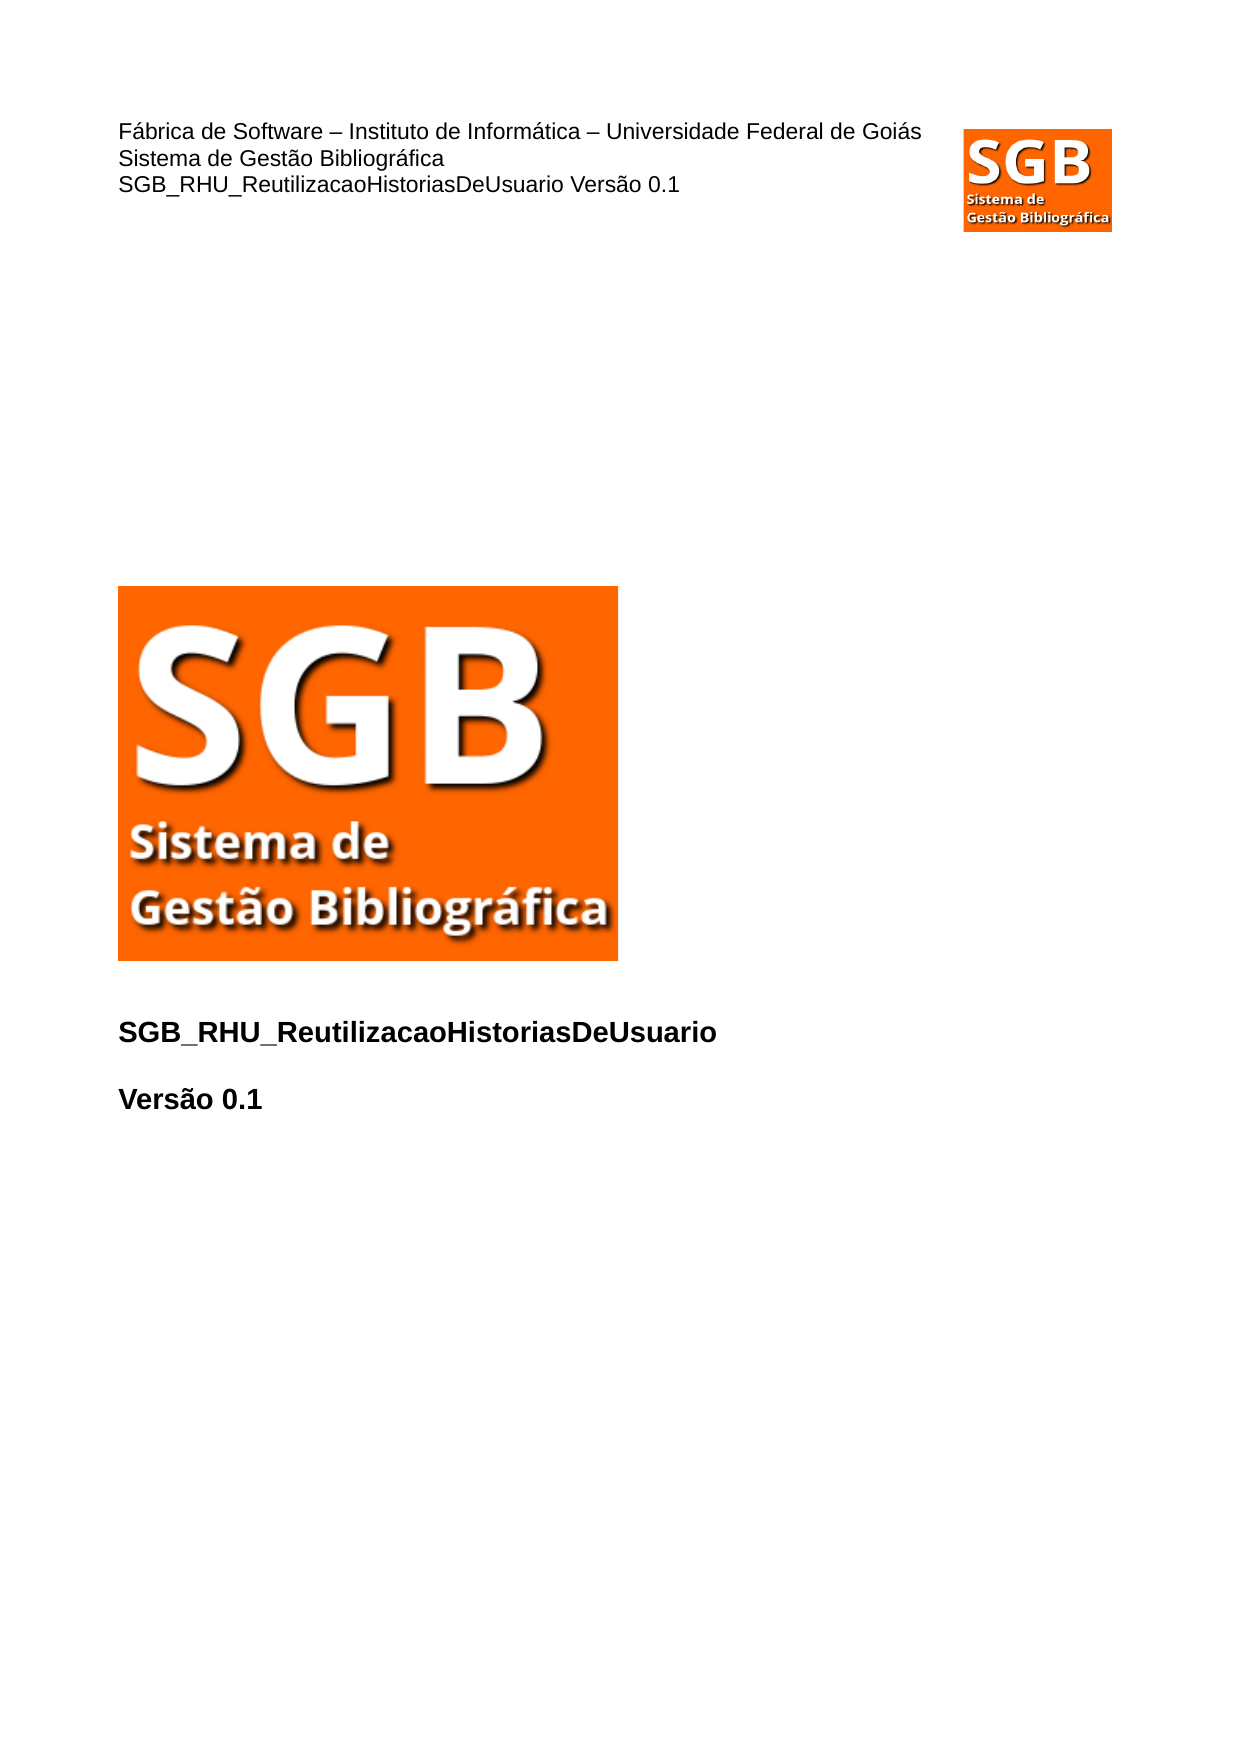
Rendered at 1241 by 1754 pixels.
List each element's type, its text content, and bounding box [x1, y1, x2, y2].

text SGB_RHU_ReutilizacaoHistoriasDeUsuario [118, 1015, 1122, 1049]
text Versão 0.1 [118, 1082, 1122, 1116]
picture [118, 586, 619, 961]
picture [963, 129, 1112, 232]
